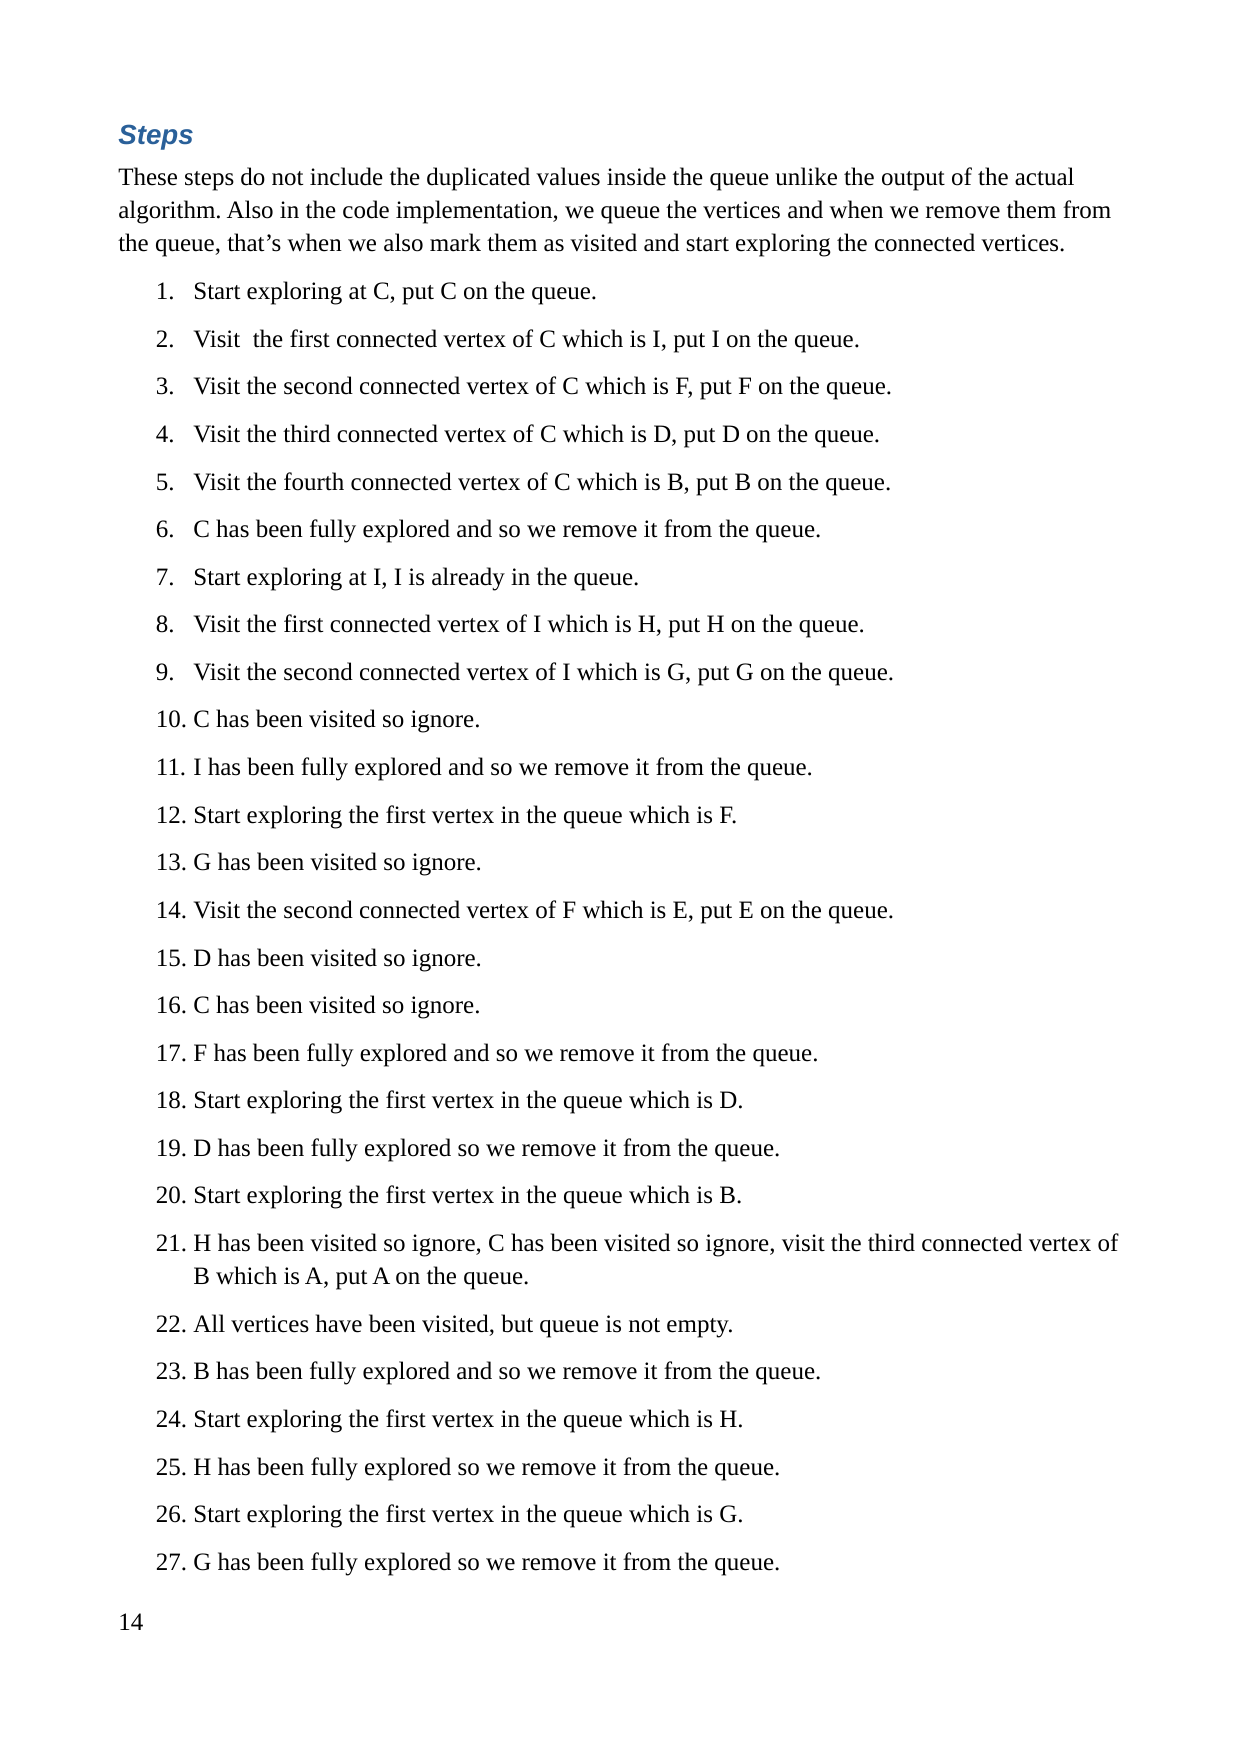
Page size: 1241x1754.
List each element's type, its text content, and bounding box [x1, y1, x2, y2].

list D has been fully explored so we remove it from the queue. [156, 1133, 1122, 1162]
list All vertices have been visited, but queue is not empty. [156, 1309, 1122, 1338]
list Start exploring at C, put C on the queue. [156, 276, 1122, 305]
list Visit the first connected vertex of I which is H, put H on the queue. [156, 609, 1122, 638]
list Visit the first connected vertex of C which is I, put I on the queue. [156, 324, 1122, 352]
list G has been visited so ignore. [156, 847, 1122, 876]
list D has been visited so ignore. [156, 943, 1122, 971]
list Visit the third connected vertex of C which is D, put D on the queue. [156, 419, 1122, 448]
list Visit the second connected vertex of C which is F, put F on the queue. [156, 371, 1122, 400]
list Start exploring the first vertex in the queue which is G. [156, 1499, 1122, 1528]
list Start exploring the first vertex in the queue which is B. [156, 1181, 1122, 1209]
list Start exploring at I, I is already in the queue. [156, 562, 1122, 591]
subtitle Steps [118, 118, 1122, 150]
list Start exploring the first vertex in the queue which is F. [156, 800, 1122, 828]
list C has been visited so ignore. [156, 704, 1122, 733]
text These steps do not include the duplicated values inside the queue unlike the output of the actual algorithm. Also in the code implementation, we queue the vertices and when we remove them from the queue, that’s when we also mark them as visited and start exploring the connected vertices. [118, 162, 1122, 257]
list H has been fully explored so we remove it from the queue. [156, 1452, 1122, 1480]
list I has been fully explored and so we remove it from the queue. [156, 752, 1122, 781]
list C has been visited so ignore. [156, 990, 1122, 1019]
list Visit the second connected vertex of I which is G, put G on the queue. [156, 657, 1122, 686]
list F has been fully explored and so we remove it from the queue. [156, 1038, 1122, 1067]
list H has been visited so ignore, C has been visited so ignore, visit the third connected vertex of B which is A, put A on the queue. [156, 1228, 1122, 1290]
list Visit the fourth connected vertex of C which is B, put B on the queue. [156, 467, 1122, 495]
list Start exploring the first vertex in the queue which is H. [156, 1404, 1122, 1433]
list Start exploring the first vertex in the queue which is D. [156, 1085, 1122, 1114]
list B has been fully explored and so we remove it from the queue. [156, 1356, 1122, 1385]
list G has been fully explored so we remove it from the queue. [156, 1547, 1122, 1576]
list C has been fully explored and so we remove it from the queue. [156, 514, 1122, 543]
list Visit the second connected vertex of F which is E, put E on the queue. [156, 895, 1122, 924]
